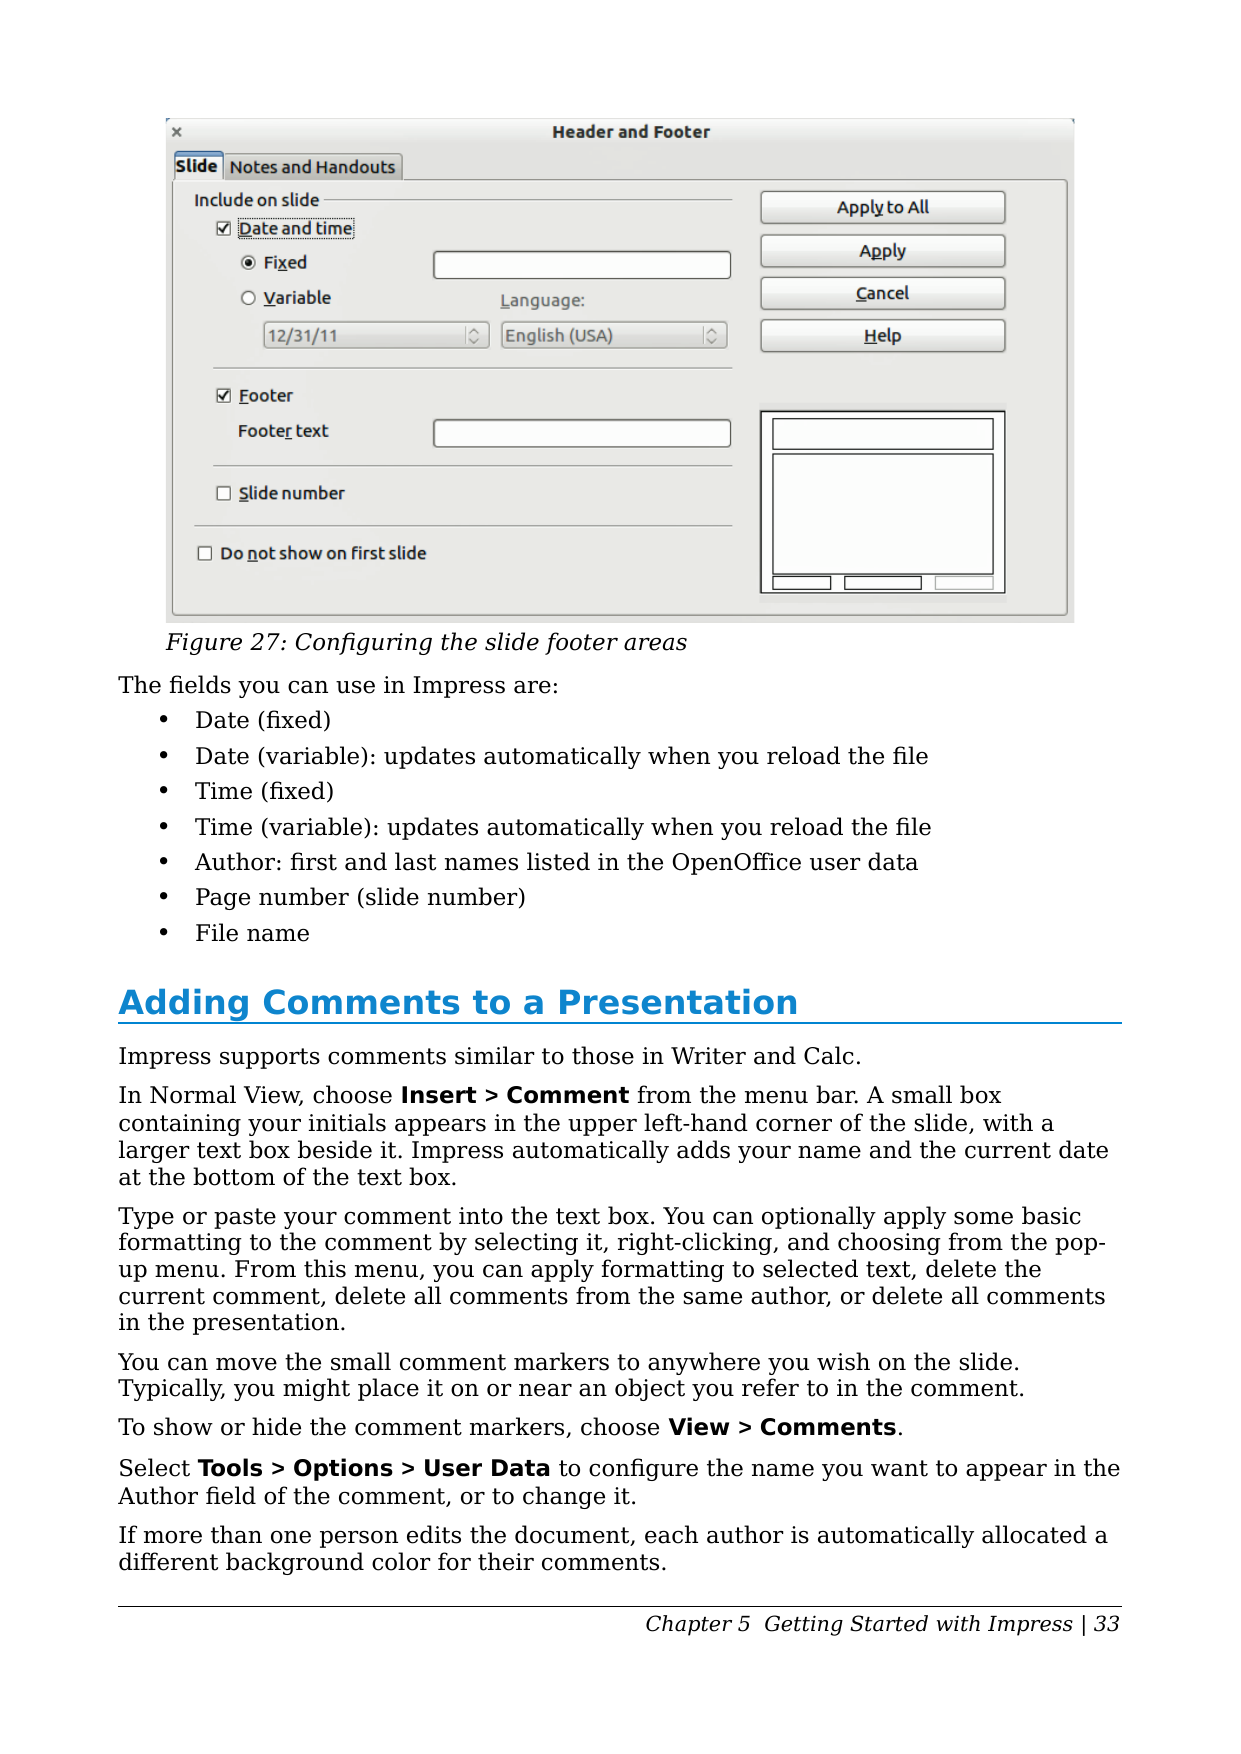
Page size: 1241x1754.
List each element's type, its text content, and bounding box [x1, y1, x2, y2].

text Select Tools > Options > User Data to configure the name you want to appear in the Author field of the comment, or to change it. [118, 1455, 1122, 1510]
list Page number (slide number) [156, 883, 1122, 912]
subtitle Adding Comments to a Presentation [118, 983, 1122, 1022]
list Date (fixed) [156, 706, 1122, 735]
text Figure 27: Configuring the slide footer areas [166, 629, 1074, 655]
text Type or paste your comment into the text box. You can optionally apply some basic formatting to the comment by selecting it, right-clicking, and choosing from the pop-up menu. From this menu, you can apply formatting to selected text, delete the current comment, delete all comments from the same author, or delete all comments in the presentation. [118, 1203, 1122, 1336]
text You can move the small comment markers to anywhere you wish on the slide. Typically, you might place it on or near an object you refer to in the comment. [118, 1349, 1122, 1402]
text To show or hide the comment markers, choose View > Comments. [118, 1414, 1122, 1443]
list Date (variable): updates automatically when you reload the file [156, 741, 1122, 770]
list Author: first and last names listed in the OpenOffice user data [156, 847, 1122, 876]
list Time (fixed) [156, 776, 1122, 806]
picture [165, 118, 1075, 623]
text In Normal View, choose Insert > Comment from the menu bar. A small box containing your initials appears in the upper left-hand corner of the slide, with a larger text box beside it. Impress automatically adds your name and the current date at the bottom of the text box. [118, 1082, 1122, 1190]
list Time (variable): updates automatically when you reload the file [156, 812, 1122, 841]
text Impress supports comments similar to those in Writer and Calc. [118, 1043, 1122, 1070]
list The fields you can use in Impress are: [118, 672, 1122, 699]
list File name [156, 918, 1122, 947]
text If more than one person edits the document, each author is automatically allocated a different background color for their comments. [118, 1522, 1122, 1576]
